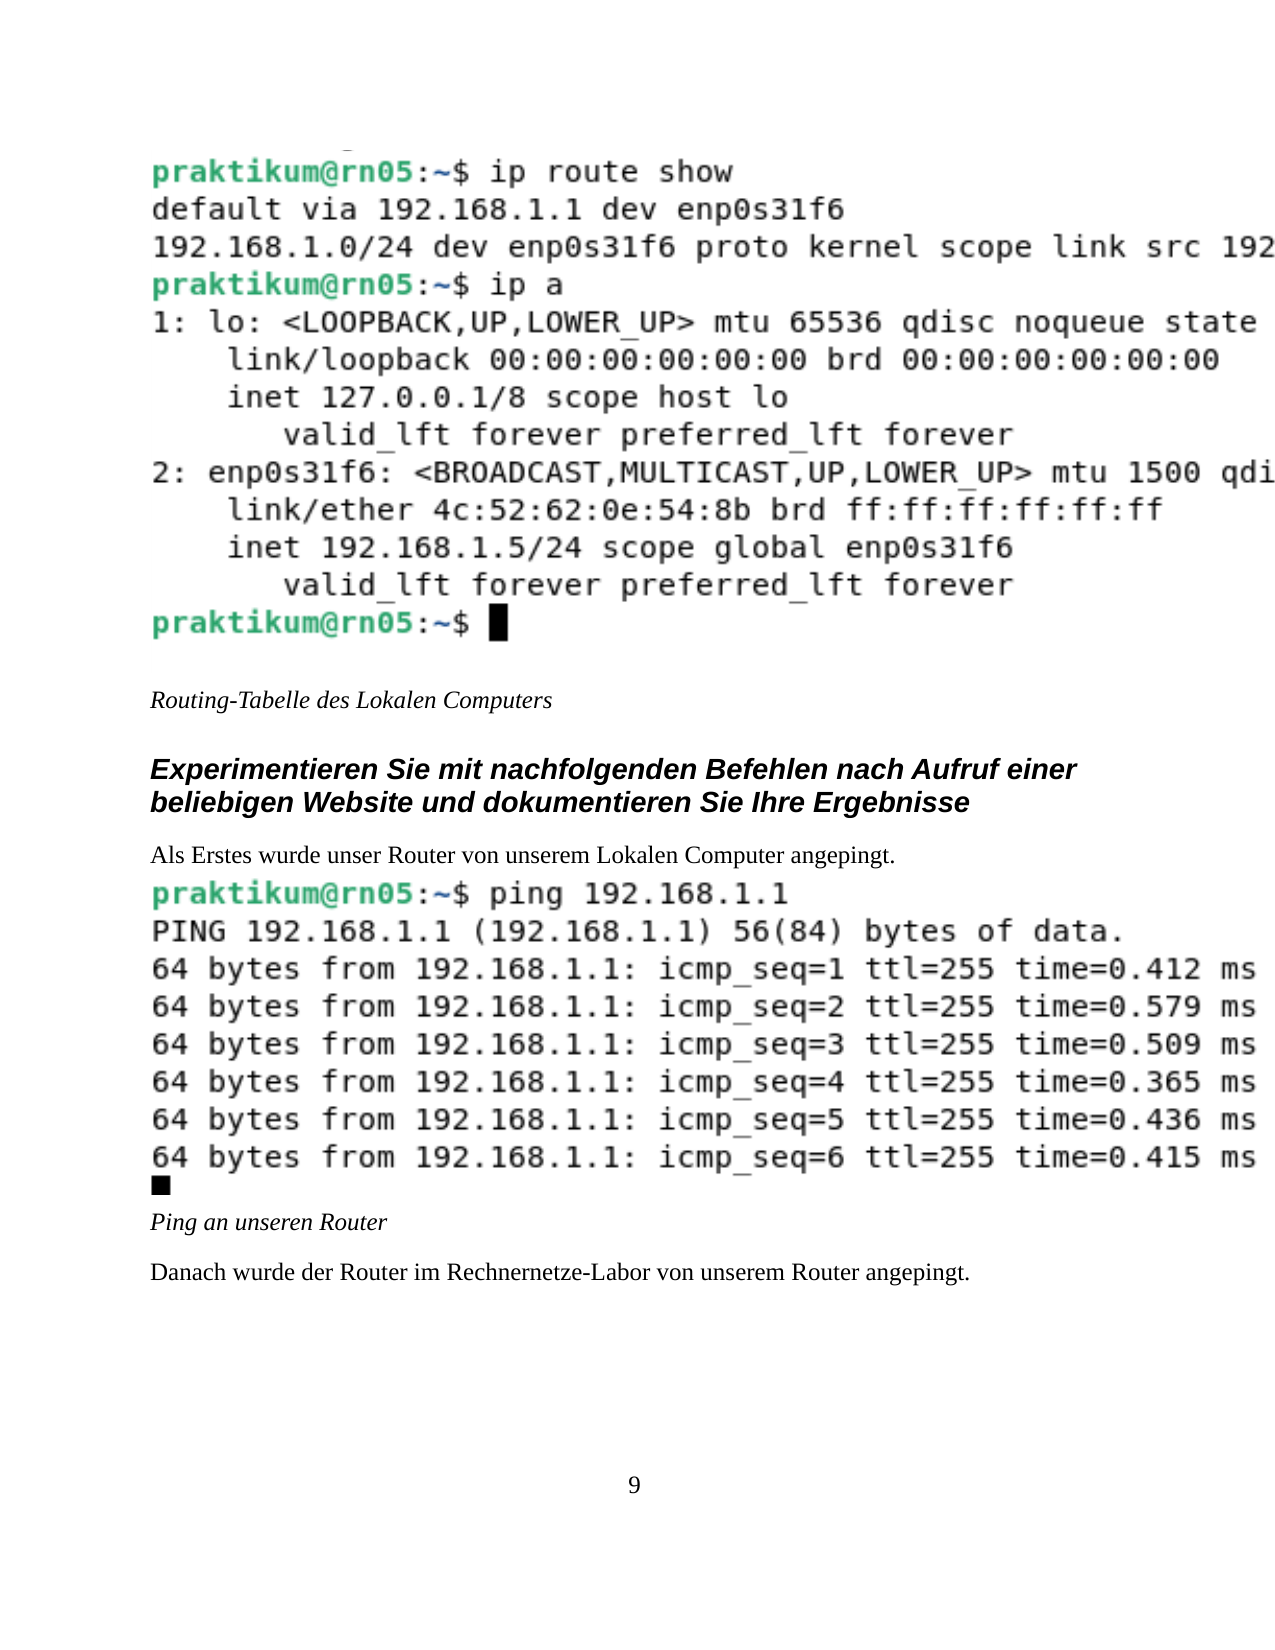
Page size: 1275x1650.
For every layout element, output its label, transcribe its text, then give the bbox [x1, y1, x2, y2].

text Danach wurde der Router im Rechnernetze-Labor von unserem Router angepingt. [150, 1257, 1125, 1286]
picture [150, 877, 1275, 1195]
text Routing-Tabelle des Lokalen Computers [150, 685, 1125, 714]
picture [150, 150, 1275, 673]
text Als Erstes wurde unser Router von unserem Lokalen Computer angepingt. [150, 840, 1125, 869]
subtitle Experimentieren Sie mit nachfolgenden Befehlen nach Aufruf einer beliebigen Website und dokumentieren Sie Ihre Ergebnisse [150, 752, 1125, 819]
text Ping an unseren Router [150, 1207, 1125, 1236]
